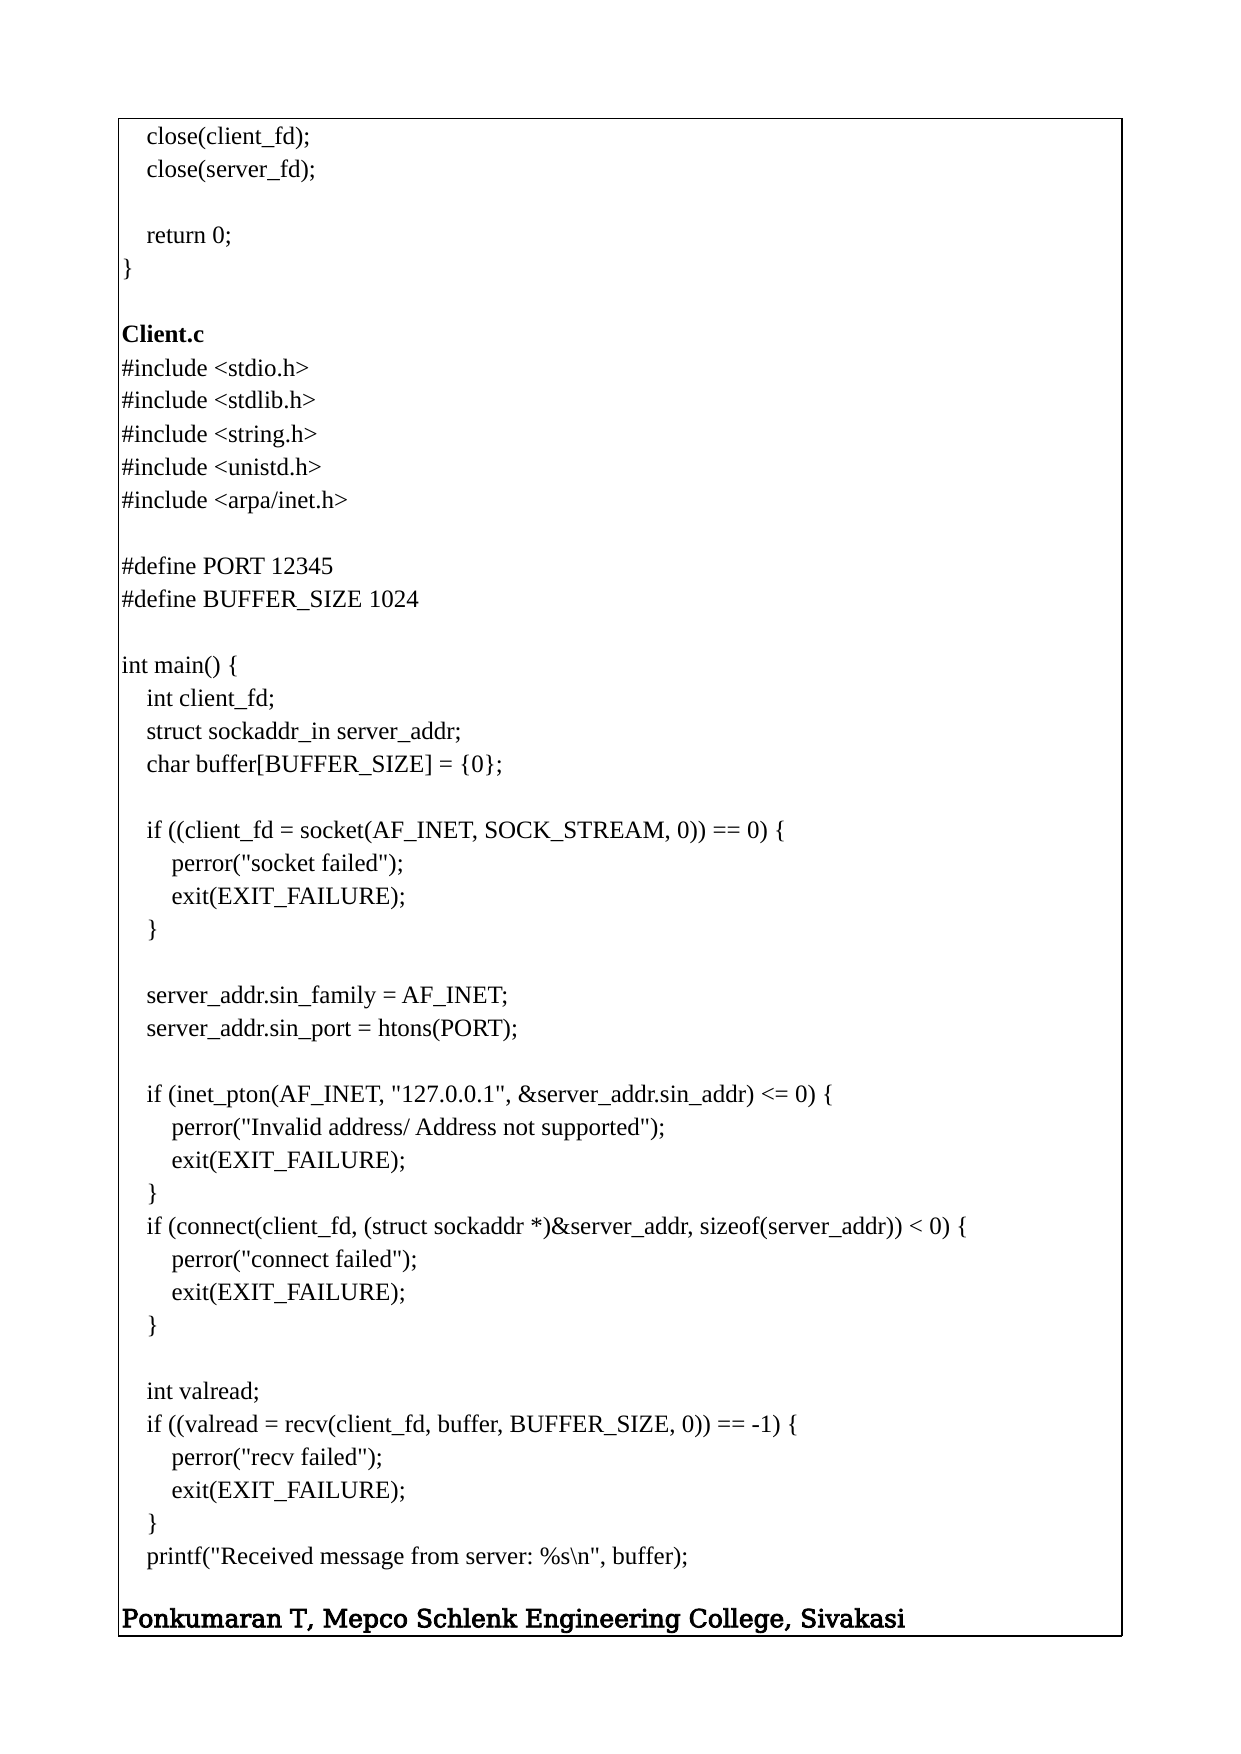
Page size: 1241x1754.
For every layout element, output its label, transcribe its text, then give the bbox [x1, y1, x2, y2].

text perror("Invalid address/ Address not supported"); [121, 1112, 1119, 1141]
text #include <stdlib.h> [121, 386, 1119, 414]
text exit(EXIT_FAILURE); [121, 881, 1119, 910]
text if ((valread = recv(client_fd, buffer, BUFFER_SIZE, 0)) == -1) { [121, 1409, 1119, 1438]
text } [121, 1178, 1119, 1207]
text exit(EXIT_FAILURE); [121, 1145, 1119, 1174]
text return 0; [121, 221, 1119, 249]
text int valread; [121, 1376, 1119, 1405]
text #include <unistd.h> [121, 452, 1119, 480]
text if ((client_fd = socket(AF_INET, SOCK_STREAM, 0)) == 0) { [121, 815, 1119, 844]
text exit(EXIT_FAILURE); [121, 1475, 1119, 1504]
text perror("connect failed"); [121, 1244, 1119, 1273]
text if (connect(client_fd, (struct sockaddr *)&server_addr, sizeof(server_addr)) < 0) { [121, 1211, 1119, 1240]
text close(client_fd); [121, 121, 1119, 150]
text exit(EXIT_FAILURE); [121, 1277, 1119, 1306]
text perror("socket failed"); [121, 848, 1119, 877]
text #define PORT 12345 [121, 551, 1119, 579]
text perror("recv failed"); [121, 1442, 1119, 1471]
text #include <string.h> [121, 419, 1119, 447]
text if (inet_pton(AF_INET, "127.0.0.1", &server_addr.sin_addr) <= 0) { [121, 1079, 1119, 1108]
text server_addr.sin_family = AF_INET; [121, 980, 1119, 1009]
text } [121, 1310, 1119, 1339]
text #include <stdio.h> [121, 353, 1119, 381]
text char buffer[BUFFER_SIZE] = {0}; [121, 749, 1119, 778]
text server_addr.sin_port = htons(PORT); [121, 1013, 1119, 1042]
text Client.c [121, 319, 1119, 348]
text } [121, 253, 1119, 282]
text } [121, 914, 1119, 943]
text #include <arpa/inet.h> [121, 485, 1119, 513]
text struct sockaddr_in server_addr; [121, 716, 1119, 744]
text #define BUFFER_SIZE 1024 [121, 584, 1119, 612]
text int client_fd; [121, 683, 1119, 712]
text close(server_fd); [121, 154, 1119, 183]
text } [121, 1508, 1119, 1537]
text printf("Received message from server: %s\n", buffer); [121, 1541, 1119, 1570]
text int main() { [121, 650, 1119, 678]
